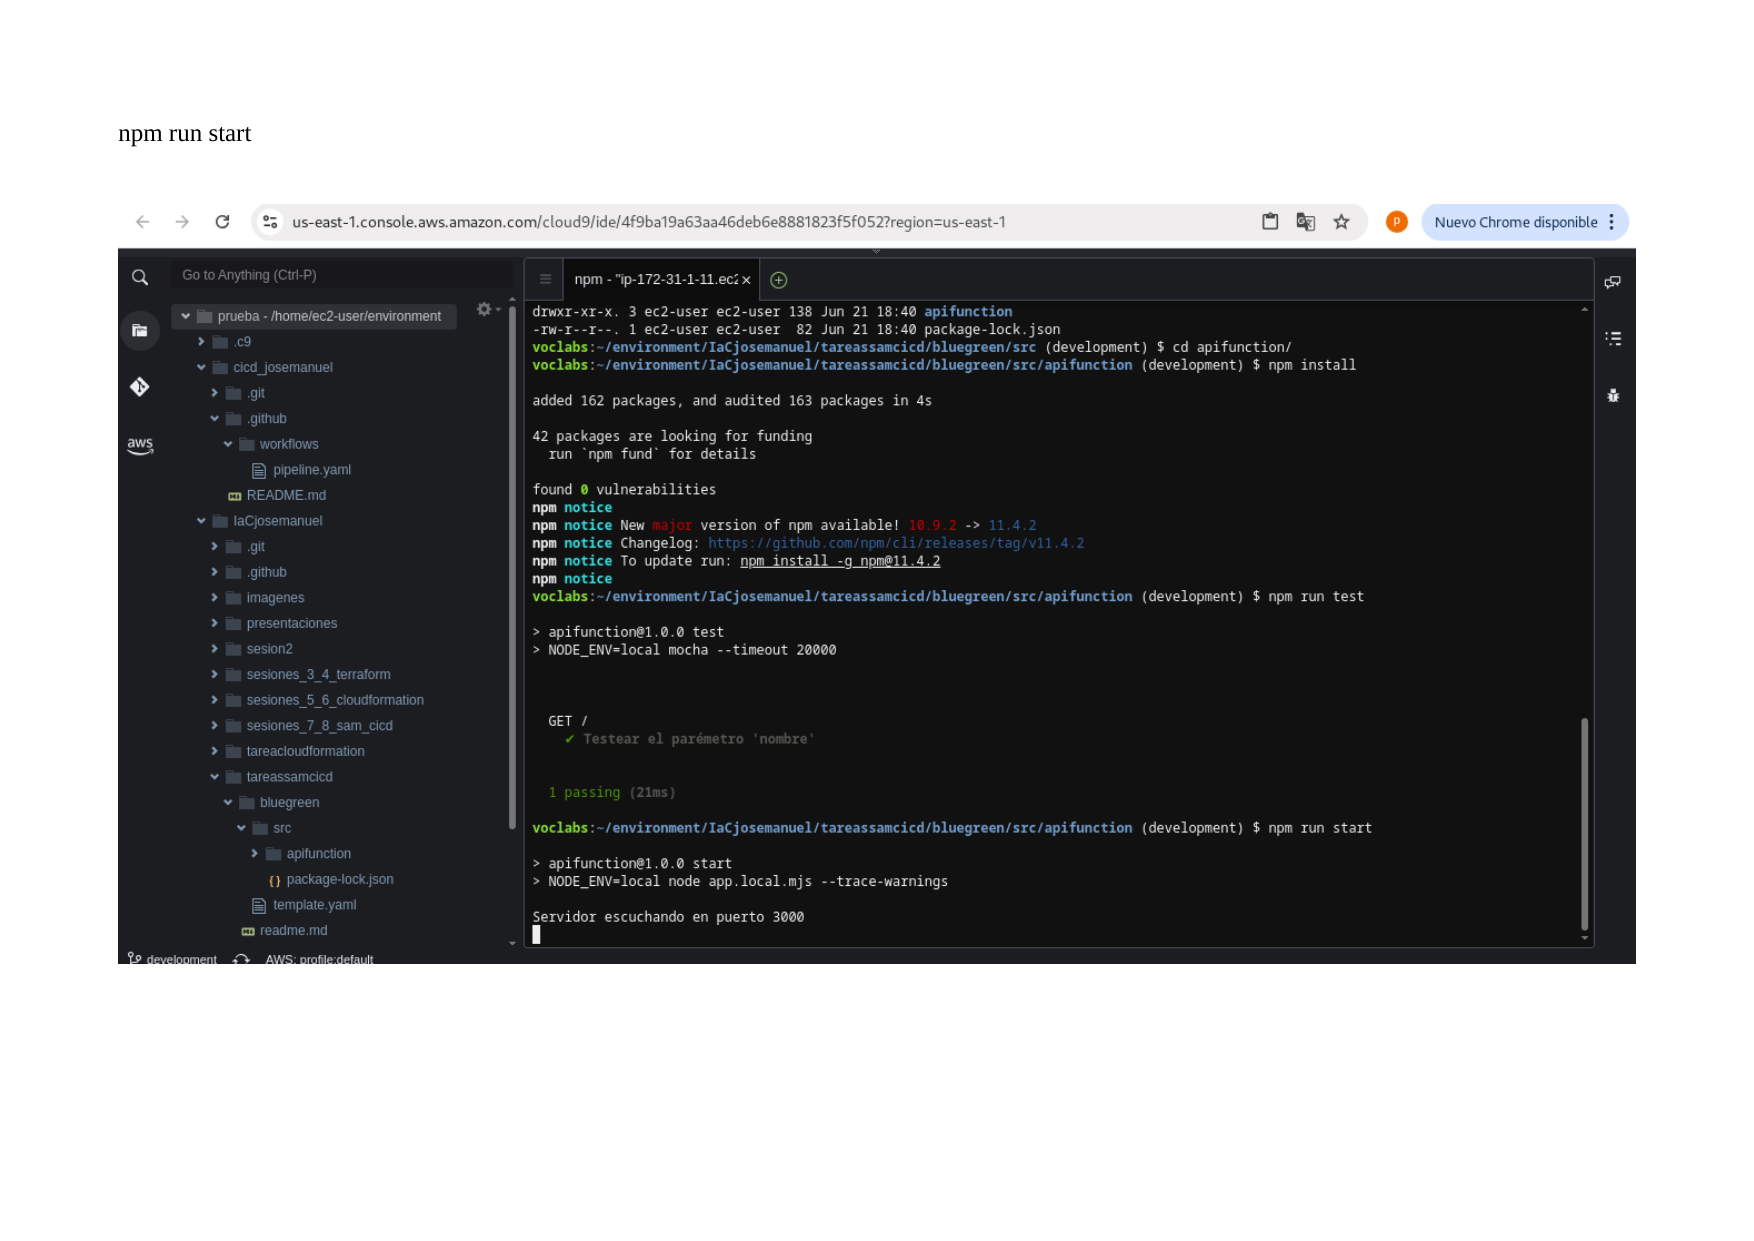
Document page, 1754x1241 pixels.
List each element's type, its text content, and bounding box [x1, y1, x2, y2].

picture [118, 204, 1636, 964]
text npm run start [118, 118, 1636, 147]
